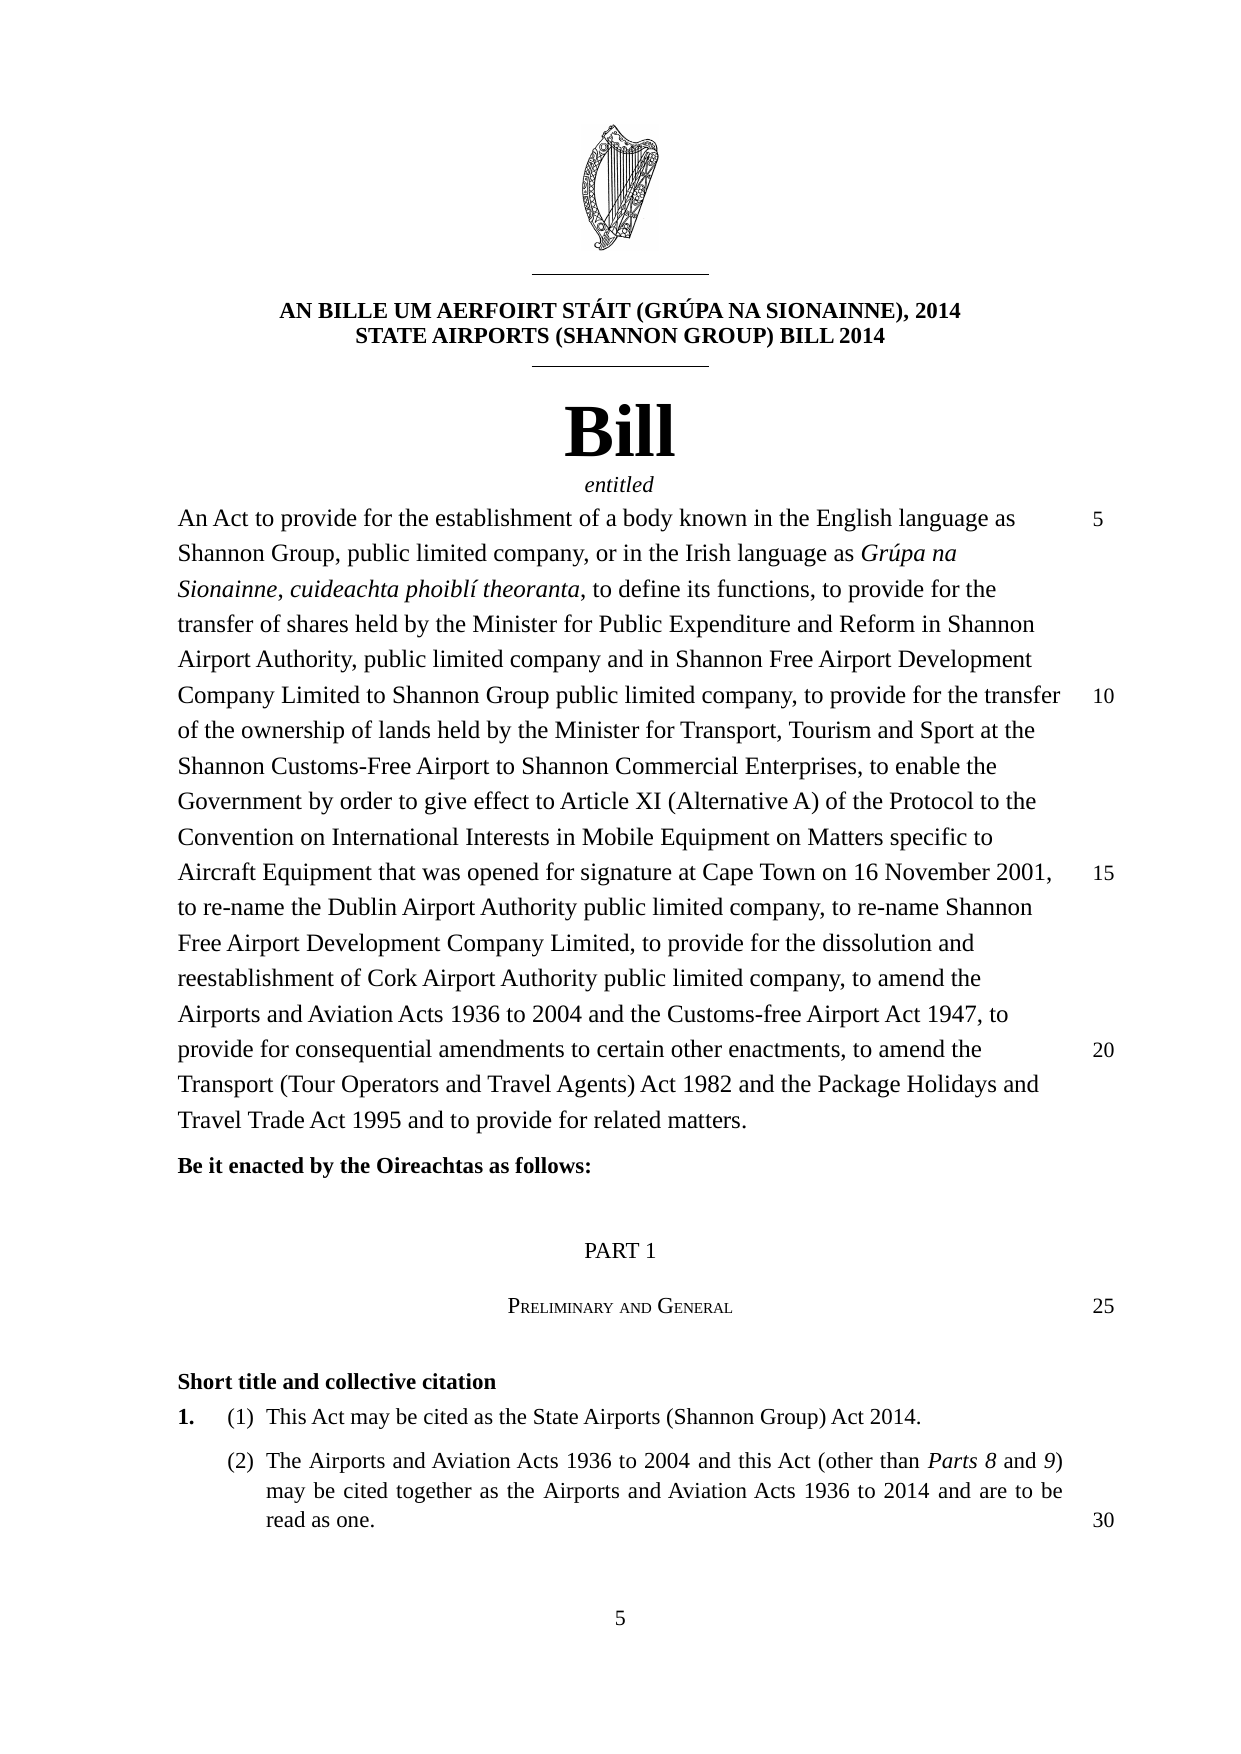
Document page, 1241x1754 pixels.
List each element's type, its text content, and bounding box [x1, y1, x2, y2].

title AN BILLE UM AERFOIRT STÁIT (GRÚPA NA SIONAINNE), 2014 [177, 297, 1063, 323]
text Short title and collective citation [177, 1366, 1063, 1395]
title An Act to provide for the establishment of a body known in the English language as Shannon Group, public limited company, or in the Irish language as Grúpa na Sionainne, cuideachta phoiblí theoranta, to define its functions, to provide for the transfer of shares held by the Minister for Public Expenditure and Reform in Shannon Airport Authority, public limited company and in Shannon Free Airport Development Company Limited to Shannon Group public limited company, to provide for the transfer of the ownership of lands held by the Minister for Transport, Tourism and Sport at the Shannon Customs-Free Airport to Shannon Commercial Enterprises, to enable the Government by order to give effect to Article XI (Alternative A) of the Protocol to the Convention on International Interests in Mobile Equipment on Matters specific to Aircraft Equipment that was opened for signature at Cape Town on 16 November 2001, to re-name the Dublin Airport Authority public limited company, to re-name Shannon Free Airport Development Company Limited, to provide for the dissolution and reestablishment of Cork Airport Authority public limited company, to amend the Airports and Aviation Acts 1936 to 2004 and the Customs-free Airport Act 1947, to provide for consequential amendments to certain other enactments, to amend the Transport (Tour Operators and Travel Agents) Act 1982 and the Package Holidays and Travel Trade Act 1995 and to provide for related matters. [177, 498, 1063, 1135]
text PART 1 [177, 1238, 1063, 1263]
title entitled [177, 472, 1063, 498]
text 1. (1) This Act may be cited as the State Airports (Shannon Group) Act 2014. [177, 1401, 1063, 1430]
title STATE AIRPORTS (SHANNON GROUP) BILL 2014 [177, 323, 1063, 348]
text Be it enacted by the Oireachtas as follows: [177, 1153, 1063, 1179]
title Preliminary and General [177, 1293, 1063, 1318]
text (2) The Airports and Aviation Acts 1936 to 2004 and this Act (other than Parts 8 and 9) may be cited together as the Airports and Aviation Acts 1936 to 2014 and are to be read as one. [177, 1445, 1063, 1534]
text Bill [177, 389, 1063, 472]
picture [295, 117, 945, 257]
